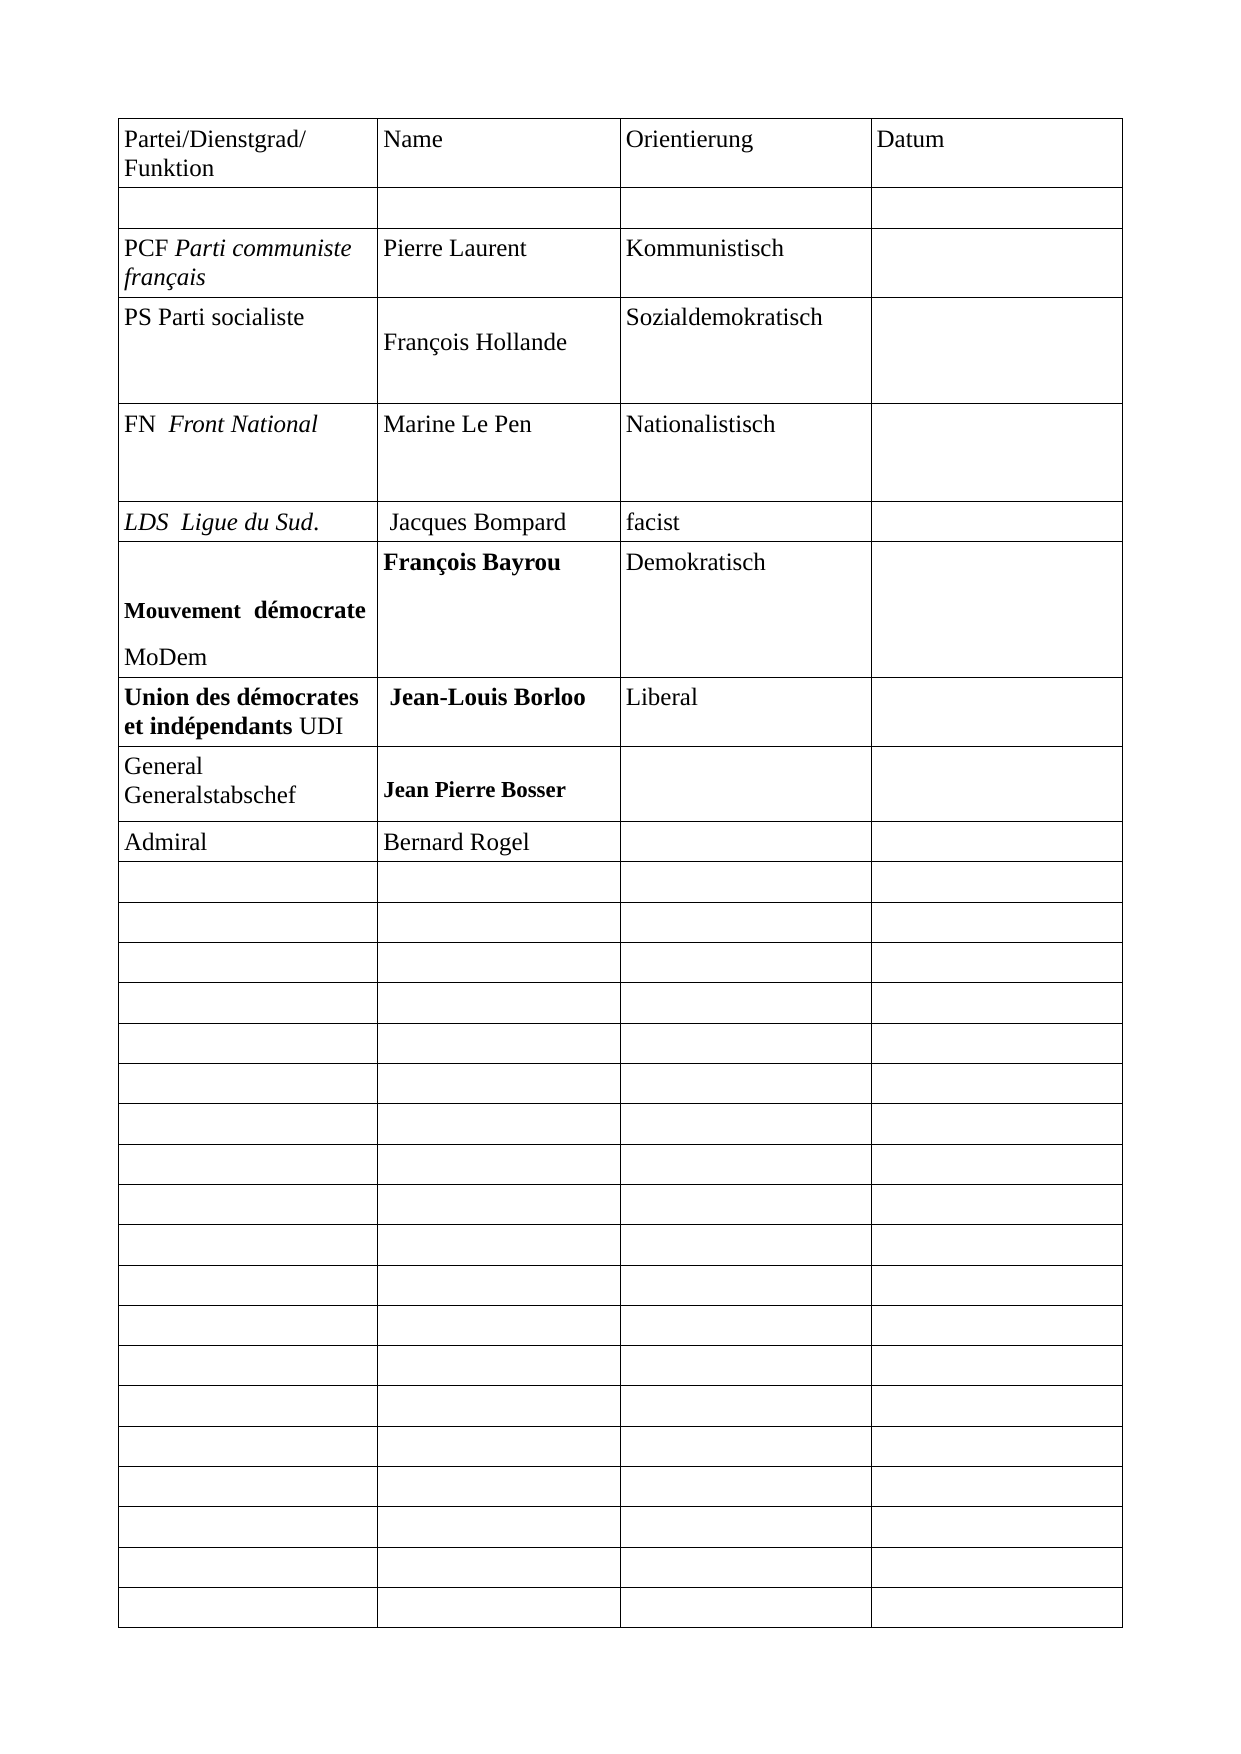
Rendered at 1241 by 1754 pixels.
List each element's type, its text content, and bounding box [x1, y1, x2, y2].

table_cell [872, 188, 1122, 227]
table_cell [872, 862, 1122, 902]
table_cell [621, 983, 871, 1023]
table_cell [621, 903, 871, 942]
table_cell [621, 188, 871, 227]
table_cell [621, 1104, 871, 1143]
table_cell [621, 943, 871, 982]
table_cell [378, 188, 620, 227]
table_cell [872, 1225, 1122, 1264]
table_cell [378, 1024, 620, 1063]
table_cell [872, 943, 1122, 982]
table_cell [621, 1266, 871, 1305]
table_cell [119, 1145, 377, 1184]
table_cell [119, 1064, 377, 1103]
table_cell [378, 1548, 620, 1587]
table_cell [119, 1427, 377, 1466]
table_cell Mouvement démocrate MoDem [119, 542, 377, 677]
table_cell Pierre Laurent [378, 229, 620, 297]
table_cell [119, 1588, 377, 1627]
table_cell General Generalstabschef [119, 747, 377, 821]
table_cell [621, 1467, 871, 1506]
table_cell [872, 1266, 1122, 1305]
table_cell [378, 1467, 620, 1506]
table_cell [872, 404, 1122, 501]
table_cell [872, 1548, 1122, 1587]
table_cell [378, 1507, 620, 1547]
table_cell [872, 747, 1122, 821]
table_cell Nationalistisch [621, 404, 871, 501]
table_cell Sozialdemokratisch [621, 298, 871, 403]
table_cell [872, 678, 1122, 746]
table_header Partei/Dienstgrad/Funktion [119, 119, 377, 187]
table_cell [119, 1467, 377, 1506]
table_cell [872, 1427, 1122, 1466]
table_cell [872, 1064, 1122, 1103]
table_cell [119, 943, 377, 982]
table_cell [119, 903, 377, 942]
table_cell [621, 1386, 871, 1426]
table_cell [872, 1467, 1122, 1506]
table_cell Marine Le Pen [378, 404, 620, 501]
table_cell Union des démocrates et indépendants UDI [119, 678, 377, 746]
table_cell [378, 1185, 620, 1224]
table_cell [872, 1346, 1122, 1385]
table_cell [119, 1266, 377, 1305]
table_cell Admiral [119, 822, 377, 861]
table_cell [119, 1024, 377, 1063]
table_cell [378, 1346, 620, 1385]
table_cell [621, 1507, 871, 1547]
table_cell [621, 1306, 871, 1345]
table_cell LDS Ligue du Sud. [119, 502, 377, 541]
table_cell [378, 862, 620, 902]
table_cell [621, 1225, 871, 1264]
table_cell [119, 862, 377, 902]
table_cell [872, 542, 1122, 677]
table_cell [872, 1104, 1122, 1143]
table_cell [378, 1225, 620, 1264]
table_cell [621, 1588, 871, 1627]
table_cell [872, 229, 1122, 297]
table_cell Jean Pierre Bosser [378, 747, 620, 821]
table_cell Demokratisch [621, 542, 871, 677]
table_cell [621, 1145, 871, 1184]
table_cell [378, 1427, 620, 1466]
table_cell [378, 1306, 620, 1345]
table_cell [621, 1548, 871, 1587]
table_cell PS Parti socialiste [119, 298, 377, 403]
table_cell Liberal [621, 678, 871, 746]
table_cell François Bayrou [378, 542, 620, 677]
table_cell Kommunistisch [621, 229, 871, 297]
table_cell [378, 1064, 620, 1103]
table_cell [621, 862, 871, 902]
table_cell [872, 1024, 1122, 1063]
table_cell facist [621, 502, 871, 541]
table_cell [119, 1548, 377, 1587]
table_cell [872, 822, 1122, 861]
table_cell [119, 1507, 377, 1547]
table_cell [378, 983, 620, 1023]
table_cell [872, 502, 1122, 541]
table_cell [872, 903, 1122, 942]
table_cell [378, 943, 620, 982]
table_header Datum [872, 119, 1122, 187]
table_cell [119, 1185, 377, 1224]
table_cell PCF Parti communiste français [119, 229, 377, 297]
table_cell [119, 1306, 377, 1345]
table_cell [872, 298, 1122, 403]
table_cell [872, 1185, 1122, 1224]
table_cell [119, 1225, 377, 1264]
table_header Name [378, 119, 620, 187]
table_cell [378, 1145, 620, 1184]
table_cell [119, 1386, 377, 1426]
table_cell [621, 1346, 871, 1385]
table_cell [119, 1346, 377, 1385]
table_cell [872, 983, 1122, 1023]
table_cell François Hollande [378, 298, 620, 403]
table_cell [621, 1064, 871, 1103]
table_cell [378, 1386, 620, 1426]
table_cell FN Front National [119, 404, 377, 501]
table_cell [872, 1588, 1122, 1627]
table_cell [621, 747, 871, 821]
table_cell Jacques Bompard [378, 502, 620, 541]
table_cell Bernard Rogel [378, 822, 620, 861]
table_cell [378, 1104, 620, 1143]
table_cell [872, 1306, 1122, 1345]
table_cell [621, 1185, 871, 1224]
table_cell [119, 188, 377, 227]
table_cell [119, 983, 377, 1023]
table_cell [872, 1507, 1122, 1547]
table_cell [621, 1427, 871, 1466]
table_cell [872, 1386, 1122, 1426]
table_cell [378, 1588, 620, 1627]
table_cell [621, 822, 871, 861]
table_cell [378, 903, 620, 942]
table_cell [621, 1024, 871, 1063]
table_cell [378, 1266, 620, 1305]
table_header Orientierung [621, 119, 871, 187]
table_cell Jean-Louis Borloo [378, 678, 620, 746]
table_cell [872, 1145, 1122, 1184]
table_cell [119, 1104, 377, 1143]
